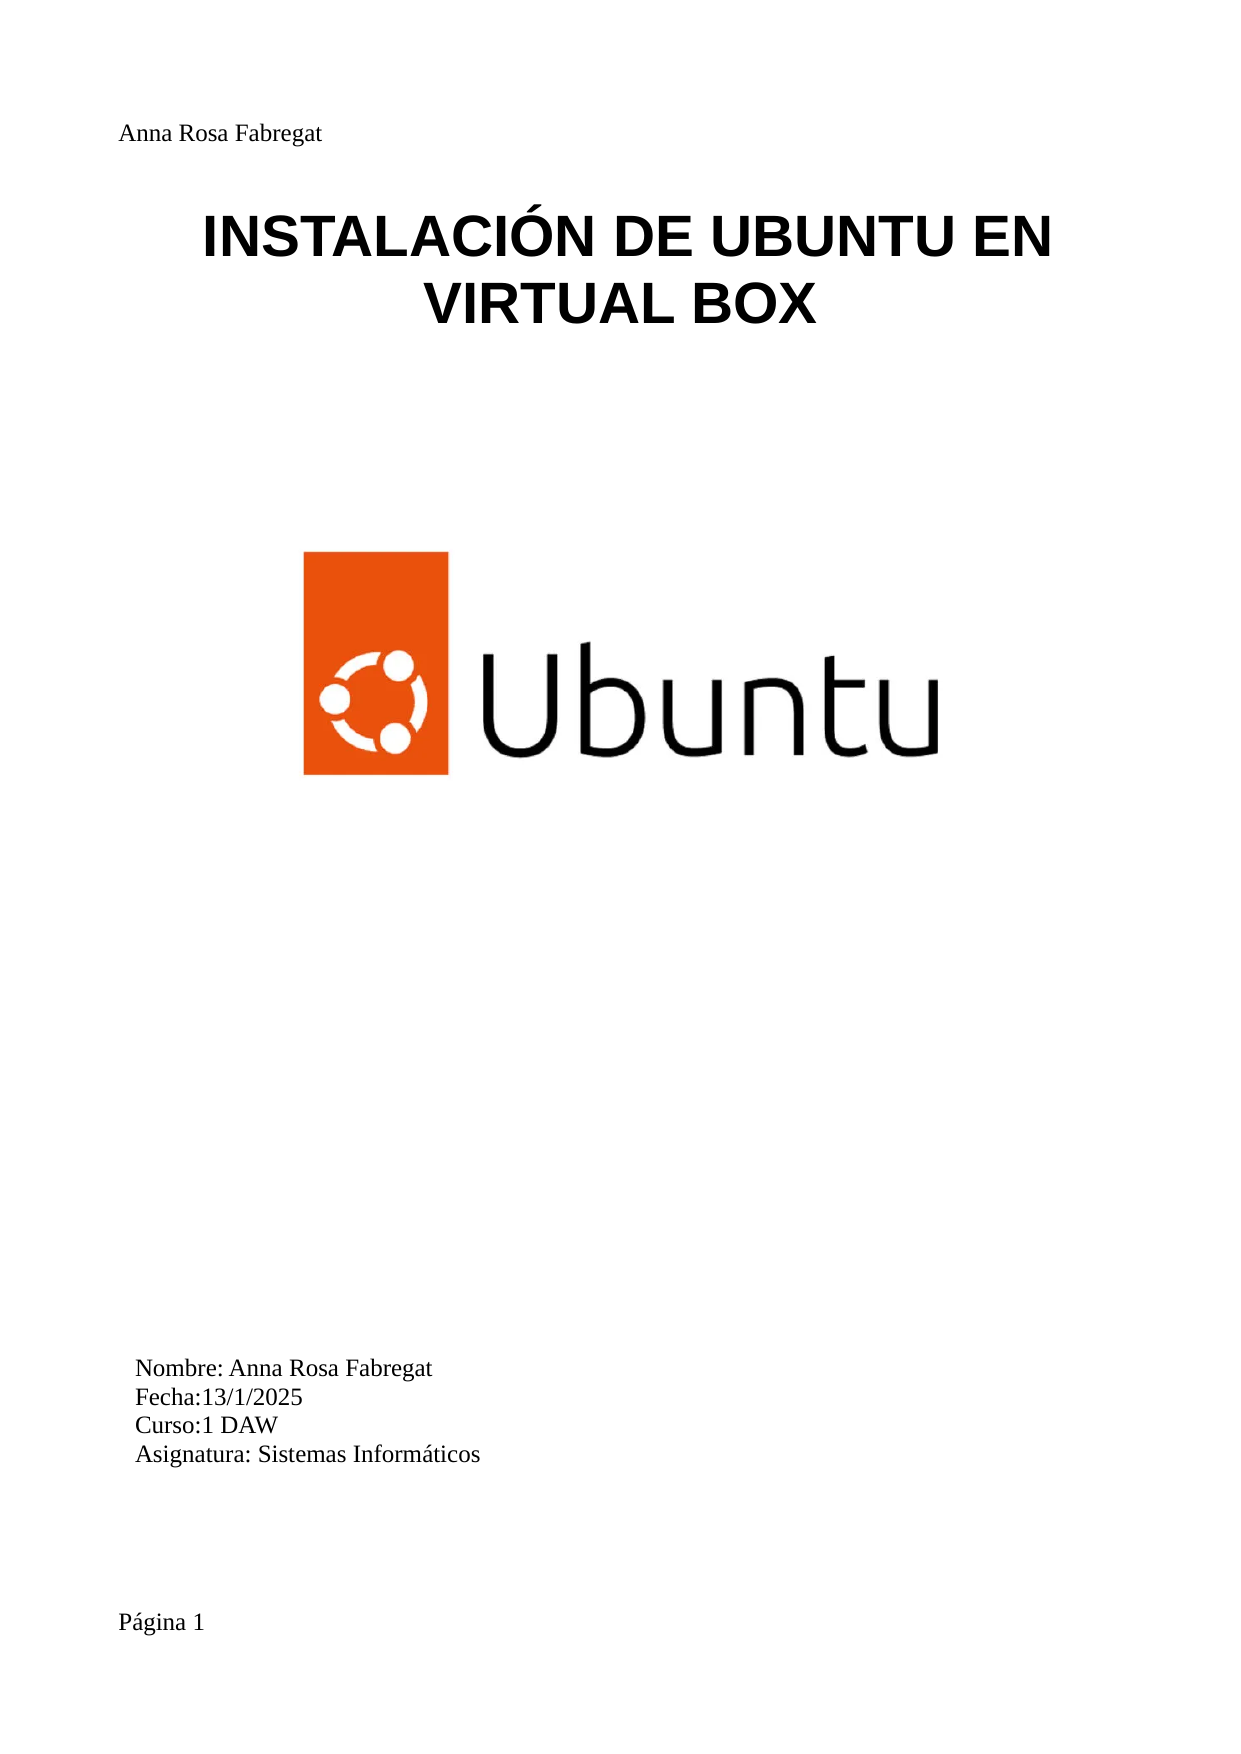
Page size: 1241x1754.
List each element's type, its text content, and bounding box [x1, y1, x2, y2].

title INSTALACIÓN DE UBUNTU EN VIRTUAL BOX [118, 201, 1122, 336]
picture [118, 395, 1123, 957]
